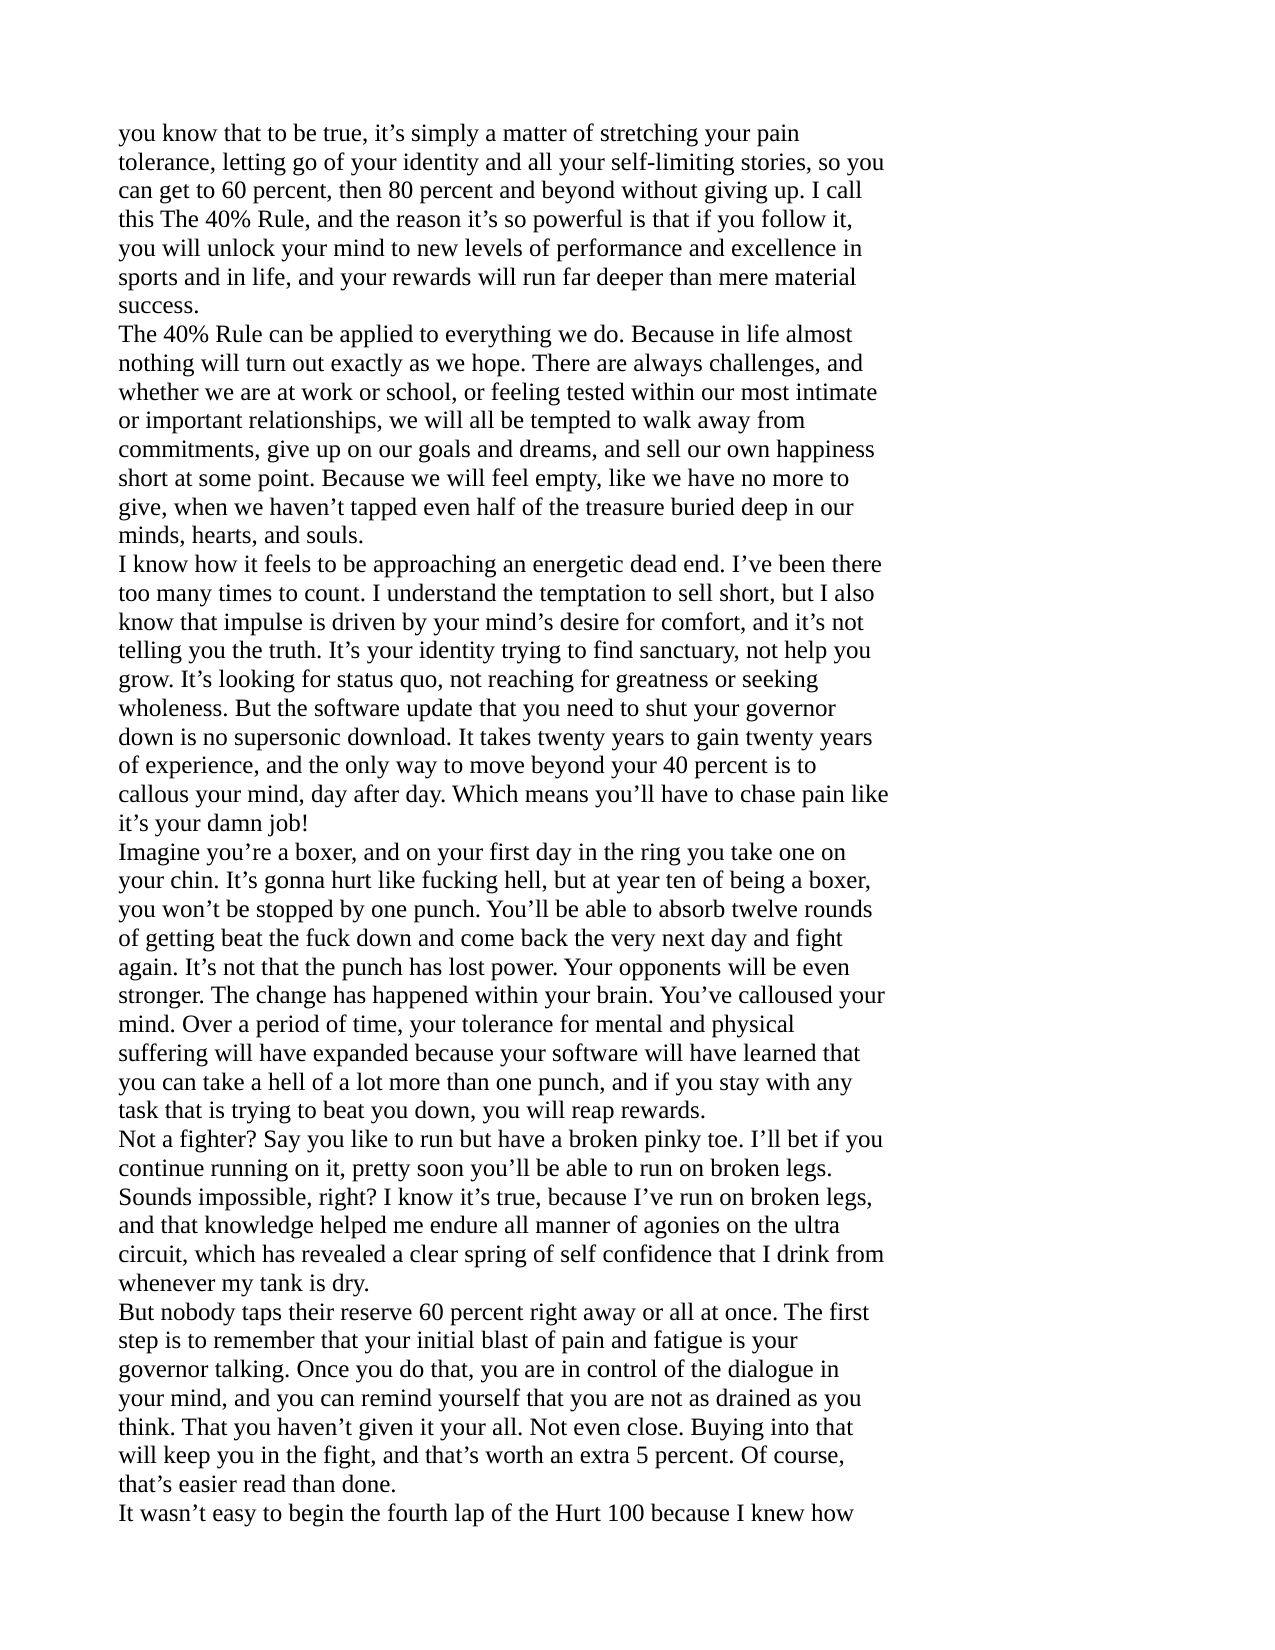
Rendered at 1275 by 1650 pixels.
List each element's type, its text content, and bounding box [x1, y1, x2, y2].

text nothing will turn out exactly as we hope. There are always challenges, and [118, 348, 1157, 377]
text whenever my tank is dry. [118, 1268, 1157, 1297]
text minds, hearts, and souls. [118, 521, 1157, 549]
text governor talking. Once you do that, you are in control of the dialogue in [118, 1354, 1157, 1383]
text success. [118, 291, 1157, 319]
text mind. Over a period of time, your tolerance for mental and physical [118, 1009, 1157, 1038]
text down is no supersonic download. It takes twenty years to gain twenty years [118, 722, 1157, 751]
text of getting beat the fuck down and come back the very next day and fight [118, 923, 1157, 952]
text your chin. It’s gonna hurt like fucking hell, but at year ten of being a boxer, [118, 866, 1157, 894]
text that’s easier read than done. [118, 1469, 1157, 1498]
text Not a fighter? Say you like to run but have a broken pinky toe. I’ll bet if you [118, 1124, 1157, 1153]
text It wasn’t easy to begin the fourth lap of the Hurt 100 because I knew how [118, 1498, 1157, 1527]
text Imagine you’re a boxer, and on your first day in the ring you take one on [118, 837, 1157, 866]
text your mind, and you can remind yourself that you are not as drained as you [118, 1383, 1157, 1412]
text But nobody taps their reserve 60 percent right away or all at once. The first [118, 1297, 1157, 1326]
text too many times to count. I understand the temptation to sell short, but I also [118, 578, 1157, 607]
text task that is trying to beat you down, you will reap rewards. [118, 1096, 1157, 1124]
text suffering will have expanded because your software will have learned that [118, 1038, 1157, 1067]
text again. It’s not that the punch has lost power. Your opponents will be even [118, 952, 1157, 981]
text know that impulse is driven by your mind’s desire for comfort, and it’s not [118, 607, 1157, 636]
text I know how it feels to be approaching an energetic dead end. I’ve been there [118, 549, 1157, 578]
text tolerance, letting go of your identity and all your self-limiting stories, so you [118, 147, 1157, 176]
text you will unlock your mind to new levels of performance and excellence in [118, 233, 1157, 262]
text will keep you in the fight, and that’s worth an extra 5 percent. Of course, [118, 1441, 1157, 1469]
text whether we are at work or school, or feeling tested within our most intimate [118, 377, 1157, 406]
text The 40% Rule can be applied to everything we do. Because in life almost [118, 319, 1157, 348]
text circuit, which has revealed a clear spring of self confidence that I drink from [118, 1239, 1157, 1268]
text sports and in life, and your rewards will run far deeper than mere material [118, 262, 1157, 291]
text or important relationships, we will all be tempted to walk away from [118, 406, 1157, 434]
text telling you the truth. It’s your identity trying to find sanctuary, not help you [118, 636, 1157, 664]
text think. That you haven’t given it your all. Not even close. Buying into that [118, 1412, 1157, 1441]
text Sounds impossible, right? I know it’s true, because I’ve run on broken legs, [118, 1182, 1157, 1211]
text step is to remember that your initial blast of pain and fatigue is your [118, 1326, 1157, 1354]
text you know that to be true, it’s simply a matter of stretching your pain [118, 118, 1157, 147]
text it’s your damn job! [118, 808, 1157, 837]
text short at some point. Because we will feel empty, like we have no more to [118, 463, 1157, 492]
text and that knowledge helped me endure all manner of agonies on the ultra [118, 1211, 1157, 1239]
text you won’t be stopped by one punch. You’ll be able to absorb twelve rounds [118, 894, 1157, 923]
text of experience, and the only way to move beyond your 40 percent is to [118, 751, 1157, 779]
text you can take a hell of a lot more than one punch, and if you stay with any [118, 1067, 1157, 1096]
text give, when we haven’t tapped even half of the treasure buried deep in our [118, 492, 1157, 521]
text callous your mind, day after day. Which means you’ll have to chase pain like [118, 779, 1157, 808]
text wholeness. But the software update that you need to shut your governor [118, 693, 1157, 722]
text grow. It’s looking for status quo, not reaching for greatness or seeking [118, 664, 1157, 693]
text can get to 60 percent, then 80 percent and beyond without giving up. I call [118, 176, 1157, 204]
text continue running on it, pretty soon you’ll be able to run on broken legs. [118, 1153, 1157, 1182]
text stronger. The change has happened within your brain. You’ve calloused your [118, 981, 1157, 1009]
text this The 40% Rule, and the reason it’s so powerful is that if you follow it, [118, 204, 1157, 233]
text commitments, give up on our goals and dreams, and sell our own happiness [118, 434, 1157, 463]
